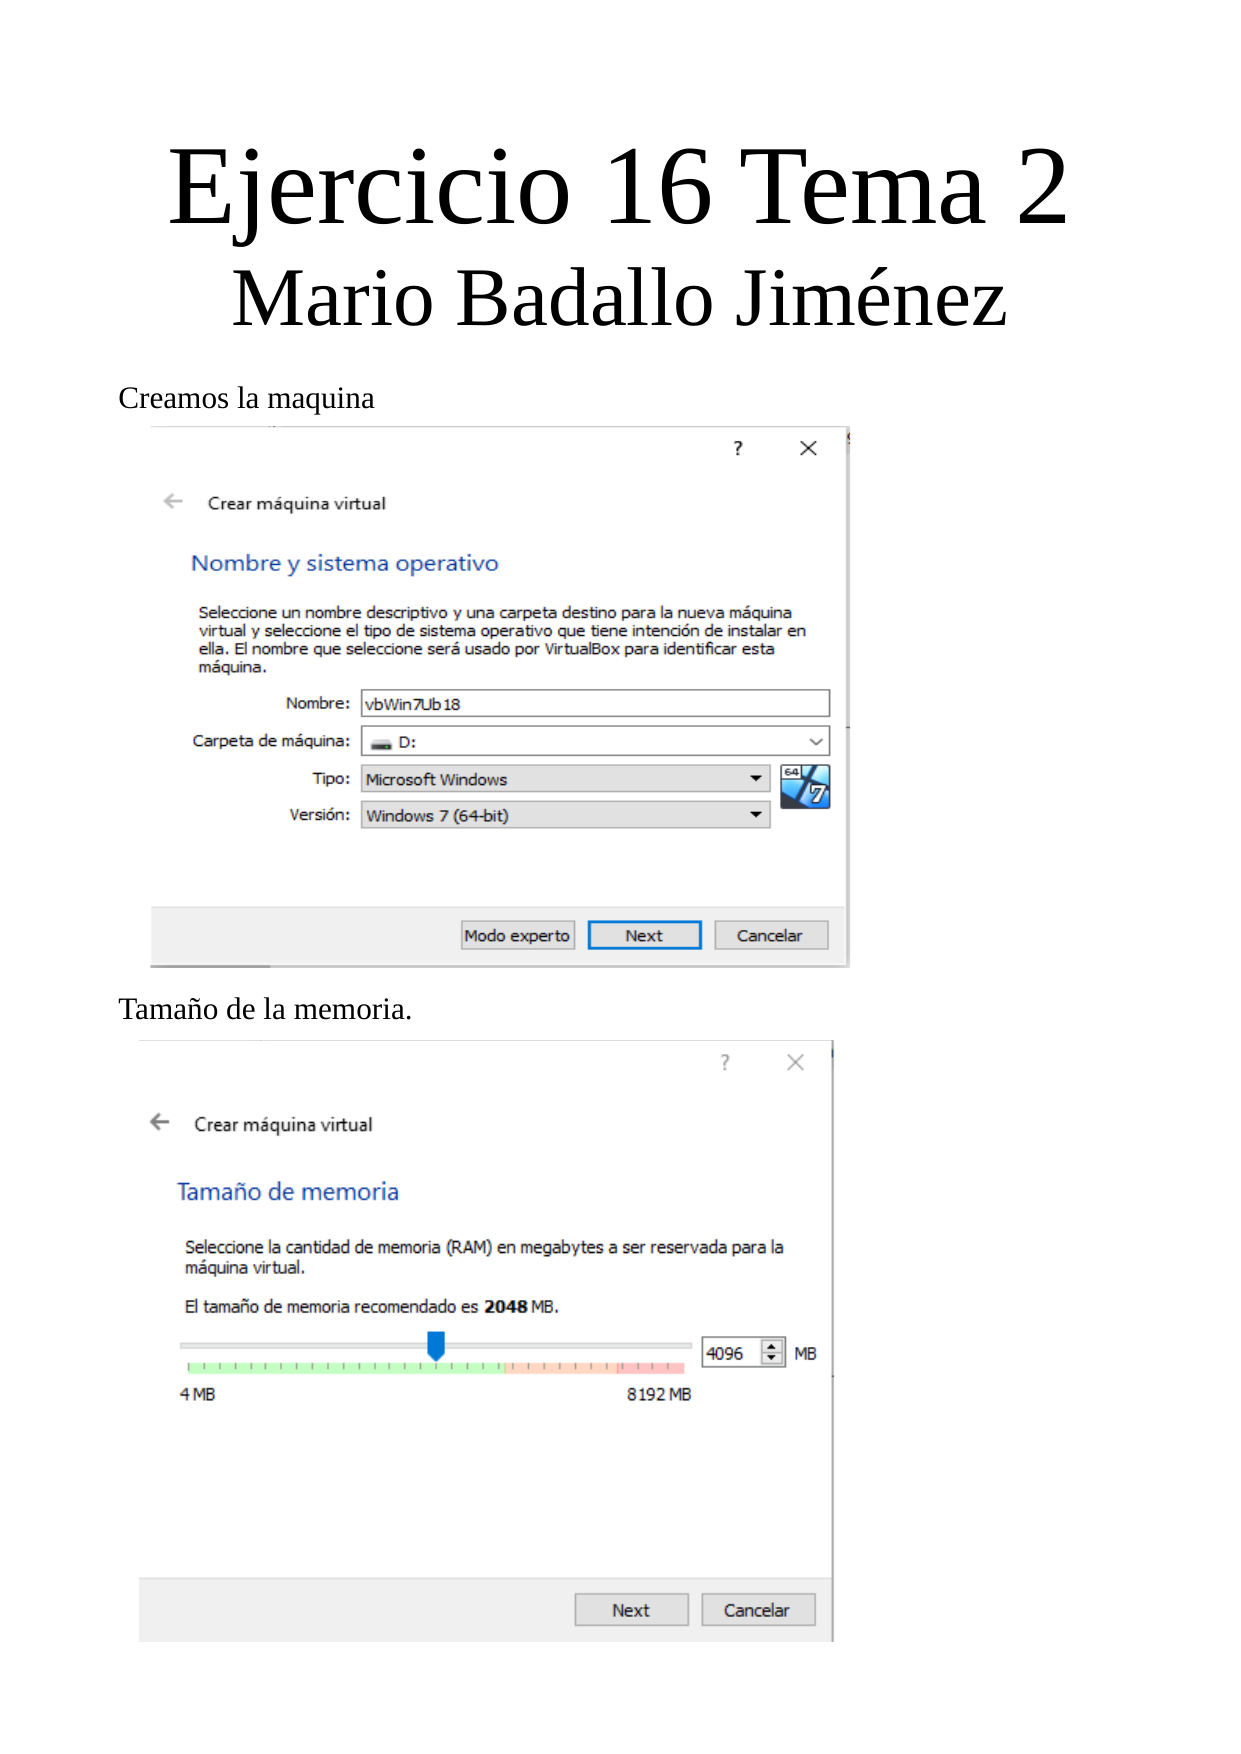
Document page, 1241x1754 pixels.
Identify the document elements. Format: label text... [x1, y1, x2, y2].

text Tamaño de la memoria. [118, 990, 1122, 1026]
picture [138, 1040, 835, 1642]
text Ejercicio 16 Tema 2 [118, 118, 1122, 247]
text Mario Badallo Jiménez [118, 247, 1122, 343]
picture [150, 426, 851, 968]
text Creamos la maquina [118, 379, 1122, 415]
